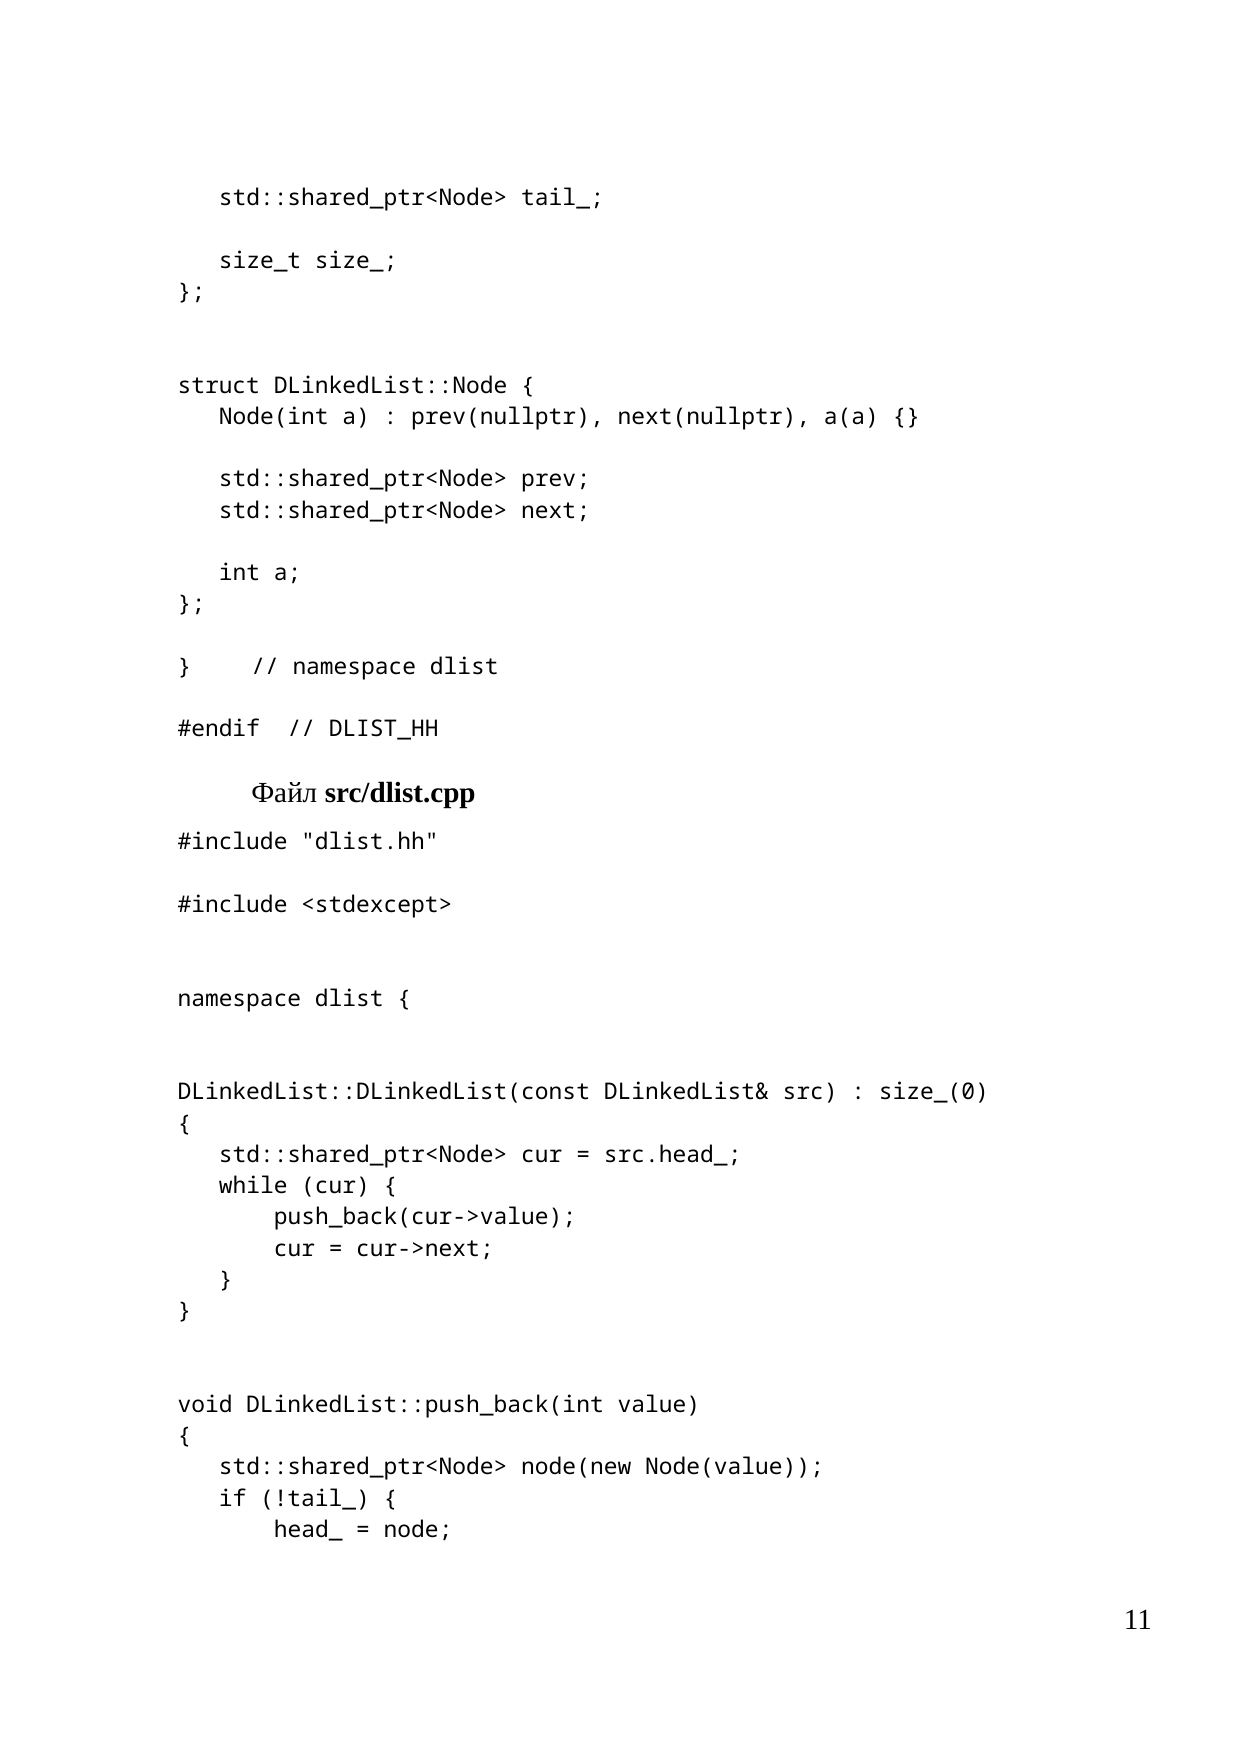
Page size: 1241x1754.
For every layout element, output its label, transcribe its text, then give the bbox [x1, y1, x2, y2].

text #include "dlist.hh" #include <stdexcept> namespace dlist { DLinkedList::DLinkedList(const DLinkedList& src) : size_(0) { std::shared_ptr<Node> cur = src.head_; while (cur) { push_back(cur->value); cur = cur->next; } } void DLinkedList::push_back(int value) { std::shared_ptr<Node> node(new Node(value)); if (!tail_) { head_ = node; [177, 825, 1152, 1544]
text Файл src/dlist.cpp [177, 775, 1152, 808]
text std::shared_ptr<Node> tail_; size_t size_; }; struct DLinkedList::Node { Node(int a) : prev(nullptr), next(nullptr), a(a) {} std::shared_ptr<Node> prev; std::shared_ptr<Node> next; int a; }; } // namespace dlist #endif // DLIST_HH [177, 181, 1152, 744]
